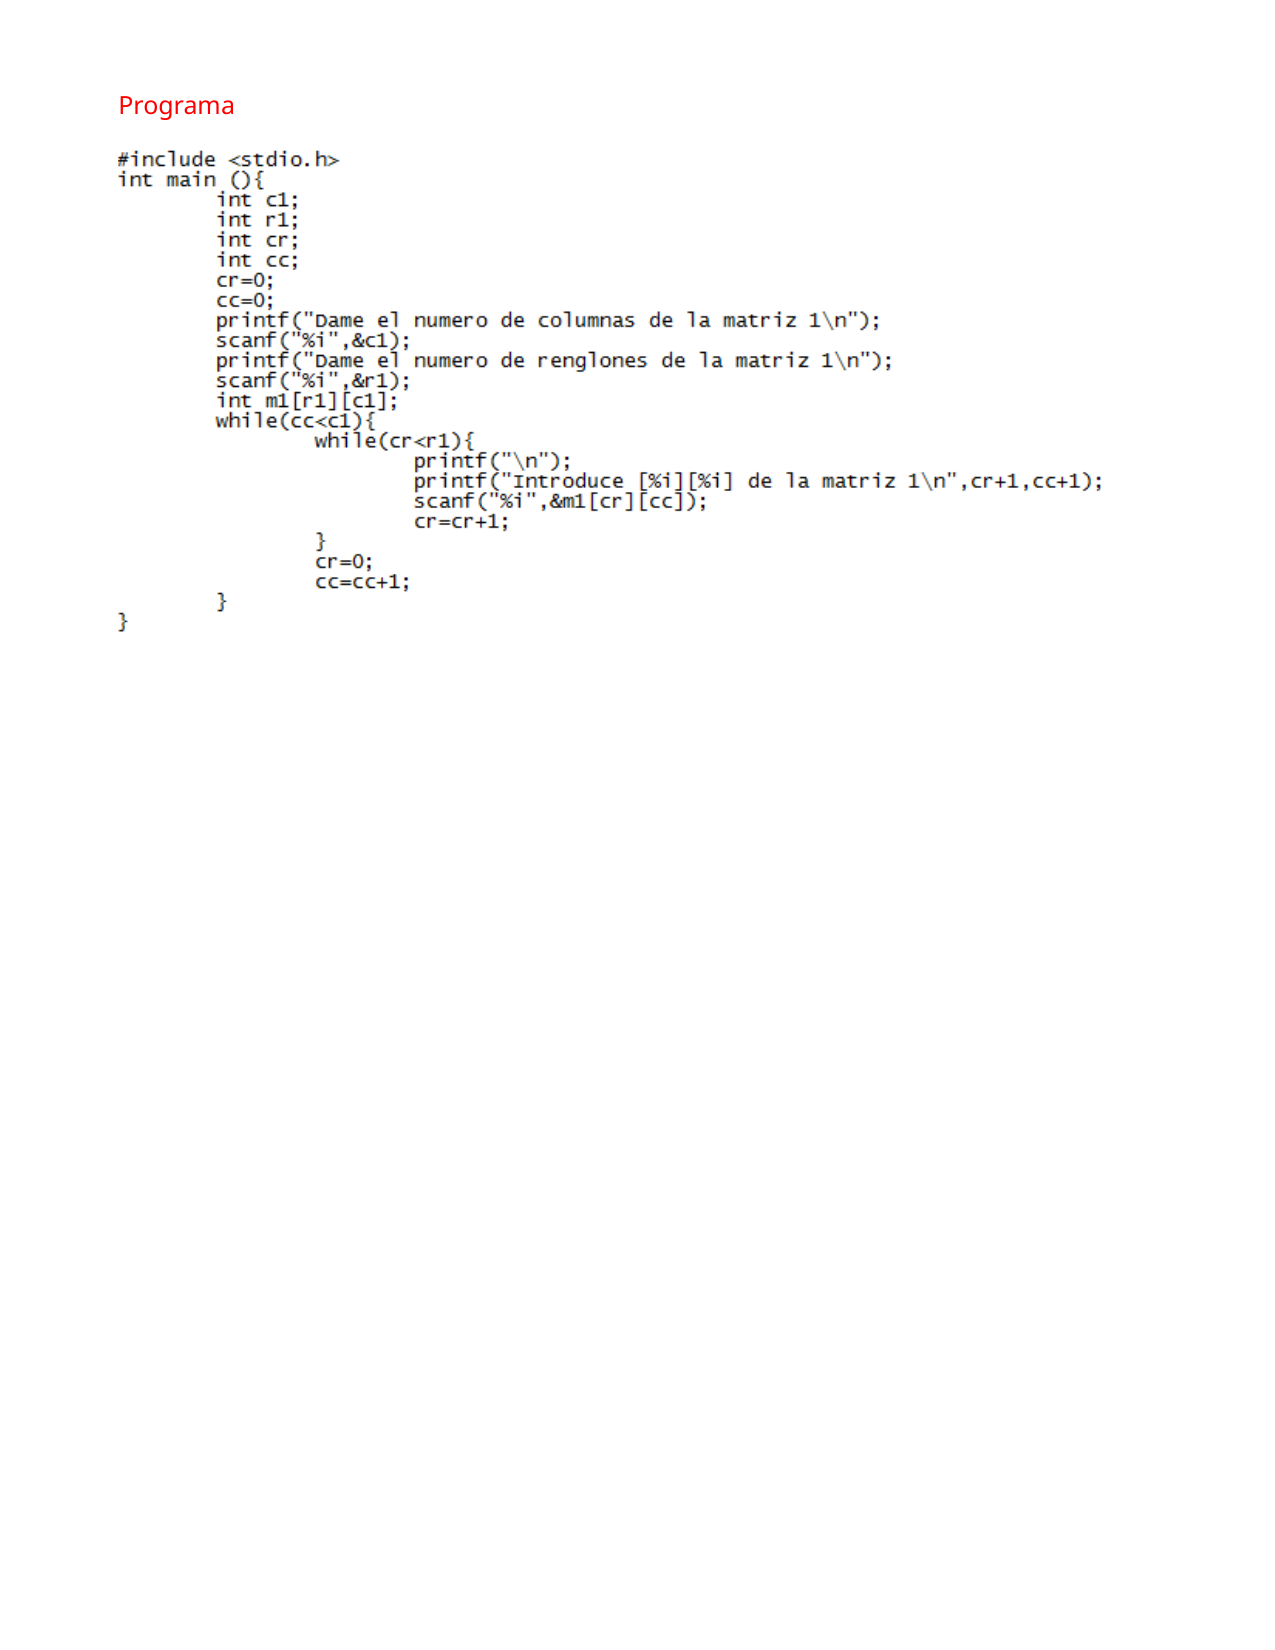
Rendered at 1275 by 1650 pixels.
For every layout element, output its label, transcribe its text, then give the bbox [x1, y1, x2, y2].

text Programa [118, 88, 1205, 122]
